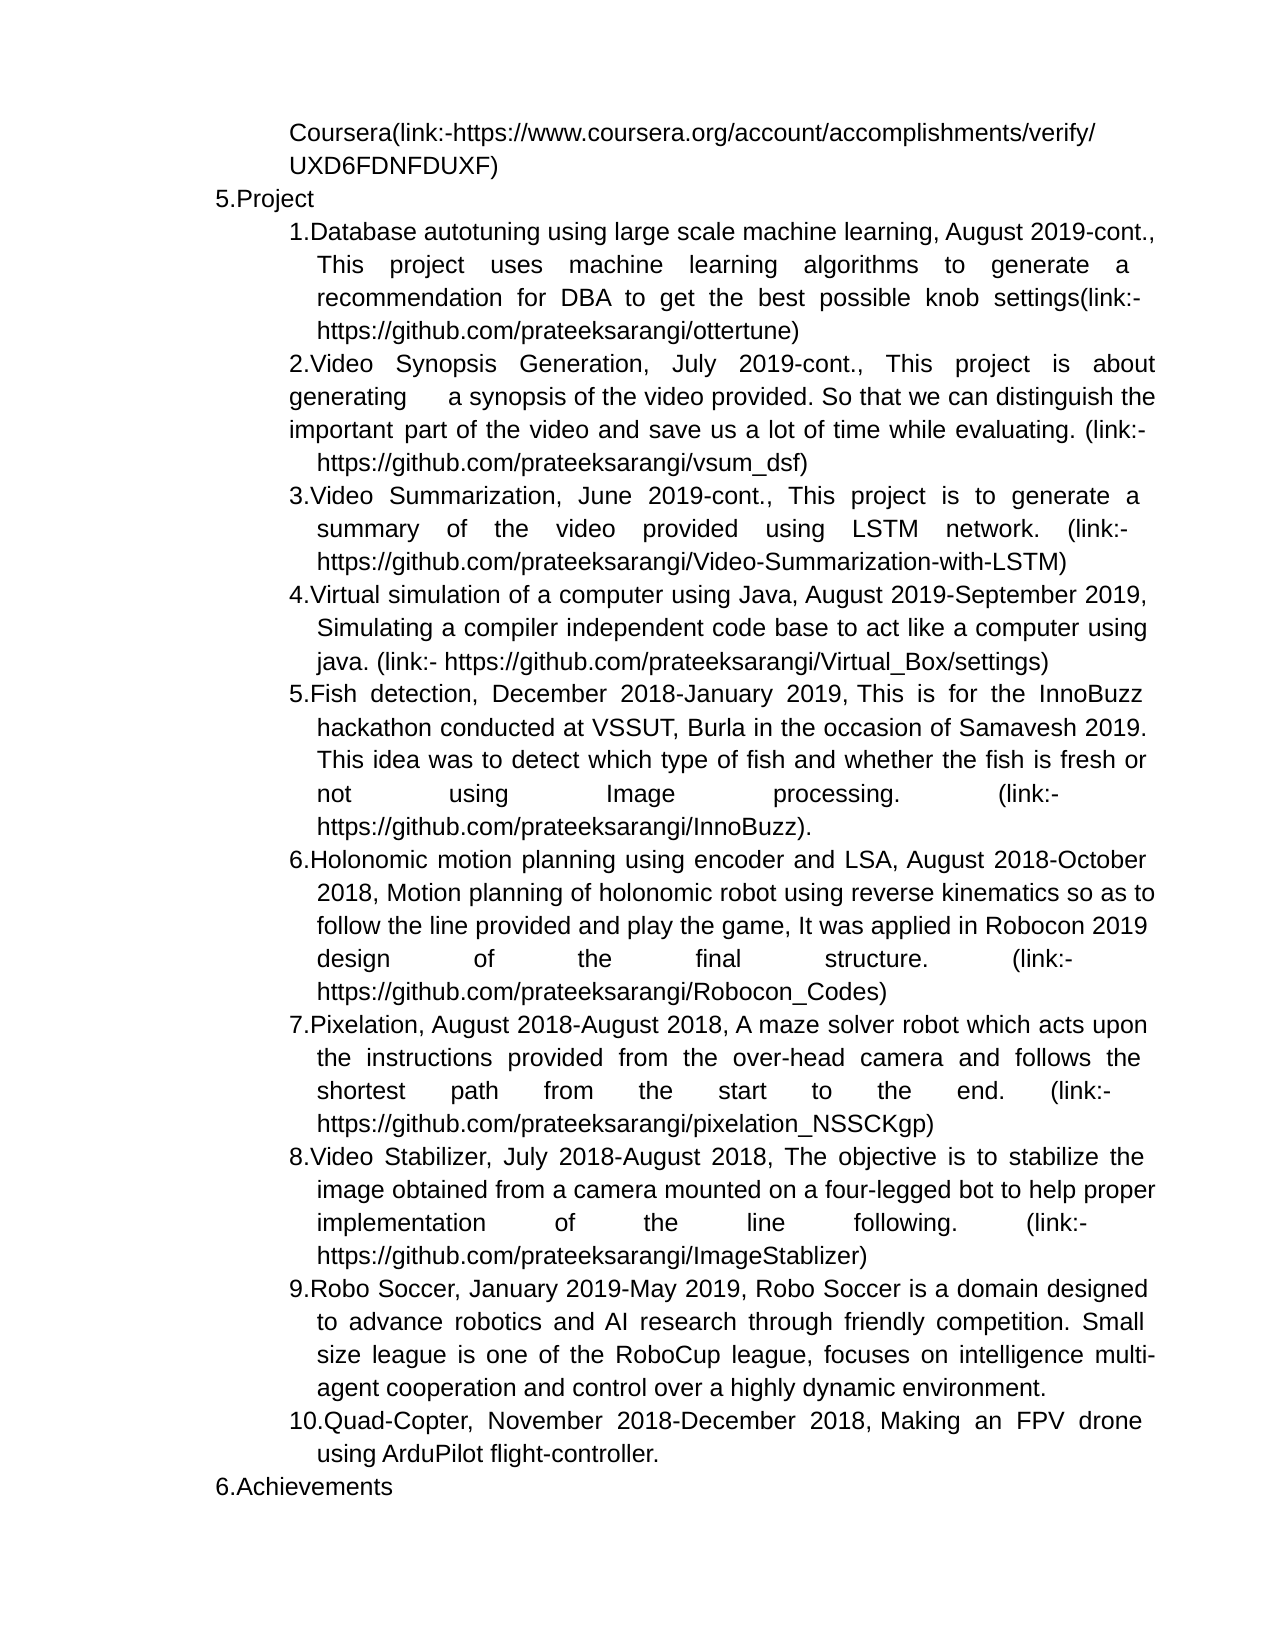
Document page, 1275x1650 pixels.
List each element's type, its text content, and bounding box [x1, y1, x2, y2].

list Fish detection, December 2018-January 2019, This is for the InnoBuzz hackathon conducted at VSSUT, Burla in the occasion of Samavesh 2019. This idea was to detect which type of fish and whether the fish is fresh or not using Image processing. (link:- https://github.com/prateeksarangi/InnoBuzz). [142, 679, 1157, 840]
list Virtual simulation of a computer using Java, August 2019-September 2019, Simulating a compiler independent code base to act like a computer using java. (link:- https://github.com/prateeksarangi/Virtual_Box/settings) [142, 580, 1157, 675]
list Robo Soccer, January 2019-May 2019, Robo Soccer is a domain designed to advance robotics and AI research through friendly competition. Small size league is one of the RoboCup league, focuses on intelligence multi- agent cooperation and control over a highly dynamic environment. [142, 1274, 1157, 1402]
list Database autotuning using large scale machine learning, August 2019-cont., This project uses machine learning algorithms to generate a recommendation for DBA to get the best possible knob settings(link:- https://github.com/prateeksarangi/ottertune) [142, 217, 1157, 345]
list Achievements [142, 1472, 1157, 1501]
list Project [142, 184, 1157, 213]
list Video Stabilizer, July 2018-August 2018, The objective is to stabilize the image obtained from a camera mounted on a four-legged bot to help proper implementation of the line following. (link:- https://github.com/prateeksarangi/ImageStablizer) [142, 1142, 1157, 1269]
list Quad-Copter, November 2018-December 2018, Making an FPV drone using ArduPilot flight-controller. [142, 1406, 1157, 1468]
list Holonomic motion planning using encoder and LSA, August 2018-October 2018, Motion planning of holonomic robot using reverse kinematics so as to follow the line provided and play the game, It was applied in Robocon 2019 design of the final structure. (link:- https://github.com/prateeksarangi/Robocon_Codes) [142, 844, 1157, 1005]
list Coursera(link:-https://www.coursera.org/account/accomplishments/verify/UXD6FDNFDUXF) [142, 118, 1157, 180]
list Pixelation, August 2018-August 2018, A maze solver robot which acts upon the instructions provided from the over-head camera and follows the shortest path from the start to the end. (link:- https://github.com/prateeksarangi/pixelation_NSSCKgp) [142, 1010, 1157, 1137]
list Video Synopsis Generation, July 2019-cont., This project is about generating a synopsis of the video provided. So that we can distinguish the important part of the video and save us a lot of time while evaluating. (link:- https://github.com/prateeksarangi/vsum_dsf) [142, 349, 1157, 477]
list Video Summarization, June 2019-cont., This project is to generate a summary of the video provided using LSTM network. (link:- https://github.com/prateeksarangi/Video-Summarization-with-LSTM) [142, 481, 1157, 576]
